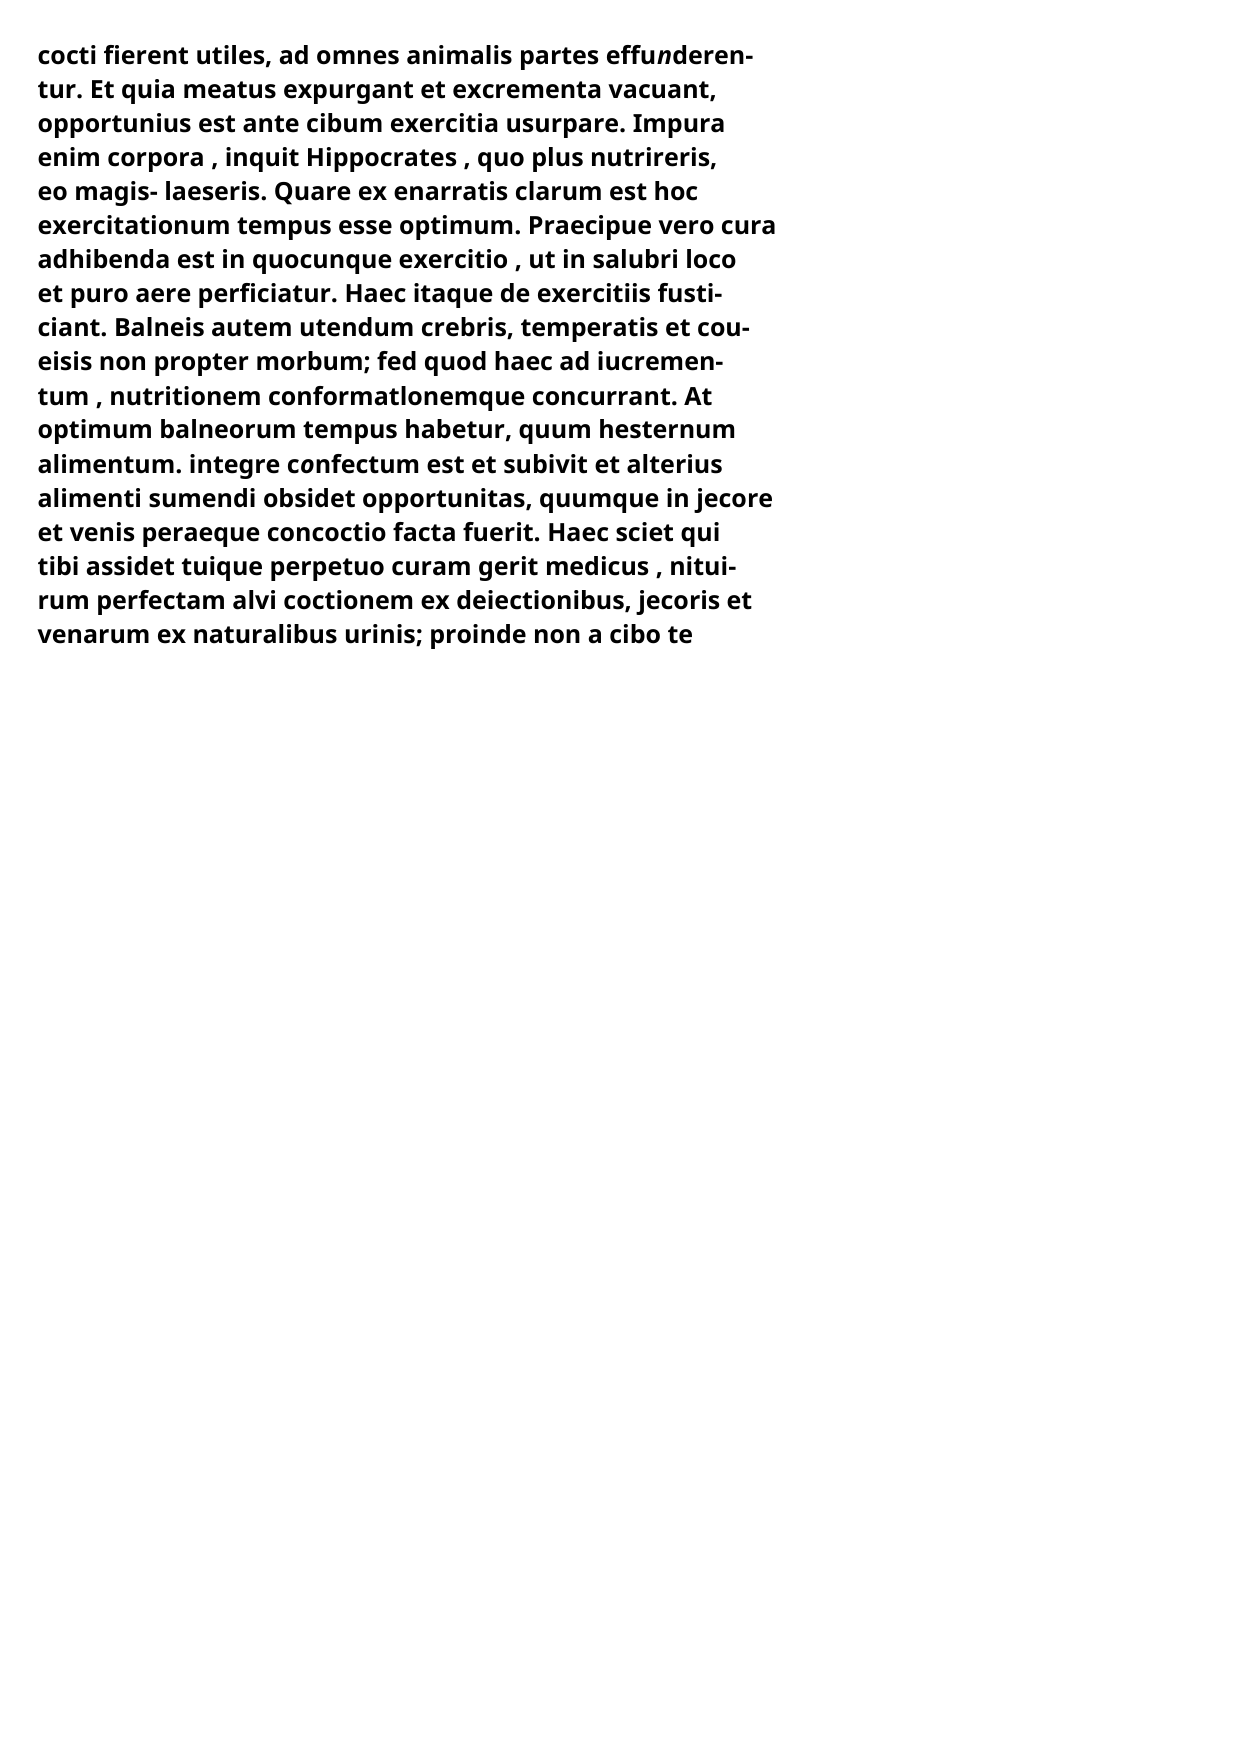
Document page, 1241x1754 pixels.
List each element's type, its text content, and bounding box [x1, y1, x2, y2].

text cocti fierent utiles, ad omnes animalis partes effunderen- tur. Et quia meatus expurgant et excrementa vacuant, opportunius est ante cibum exercitia usurpare. Impura enim corpora , inquit Hippocrates , quo plus nutrireris, eo magis- laeseris. Quare ex enarratis clarum est hoc exercitationum tempus esse optimum. Praecipue vero cura adhibenda est in quocunque exercitio , ut in salubri loco et puro aere perficiatur. Haec itaque de exercitiis fusti- ciant. Balneis autem utendum crebris, temperatis et cou- eisis non propter morbum; fed quod haec ad iucremen- tum , nutritionem conformatlonemque concurrant. At optimum balneorum tempus habetur, quum hesternum alimentum. integre confectum est et subivit et alterius alimenti sumendi obsidet opportunitas, quumque in jecore et venis peraeque concoctio facta fuerit. Haec sciet qui tibi assidet tuique perpetuo curam gerit medicus , nitui- rum perfectam alvi coctionem ex deiectionibus, jecoris et venarum ex naturalibus urinis; proinde non a cibo te [37, 37, 1203, 651]
